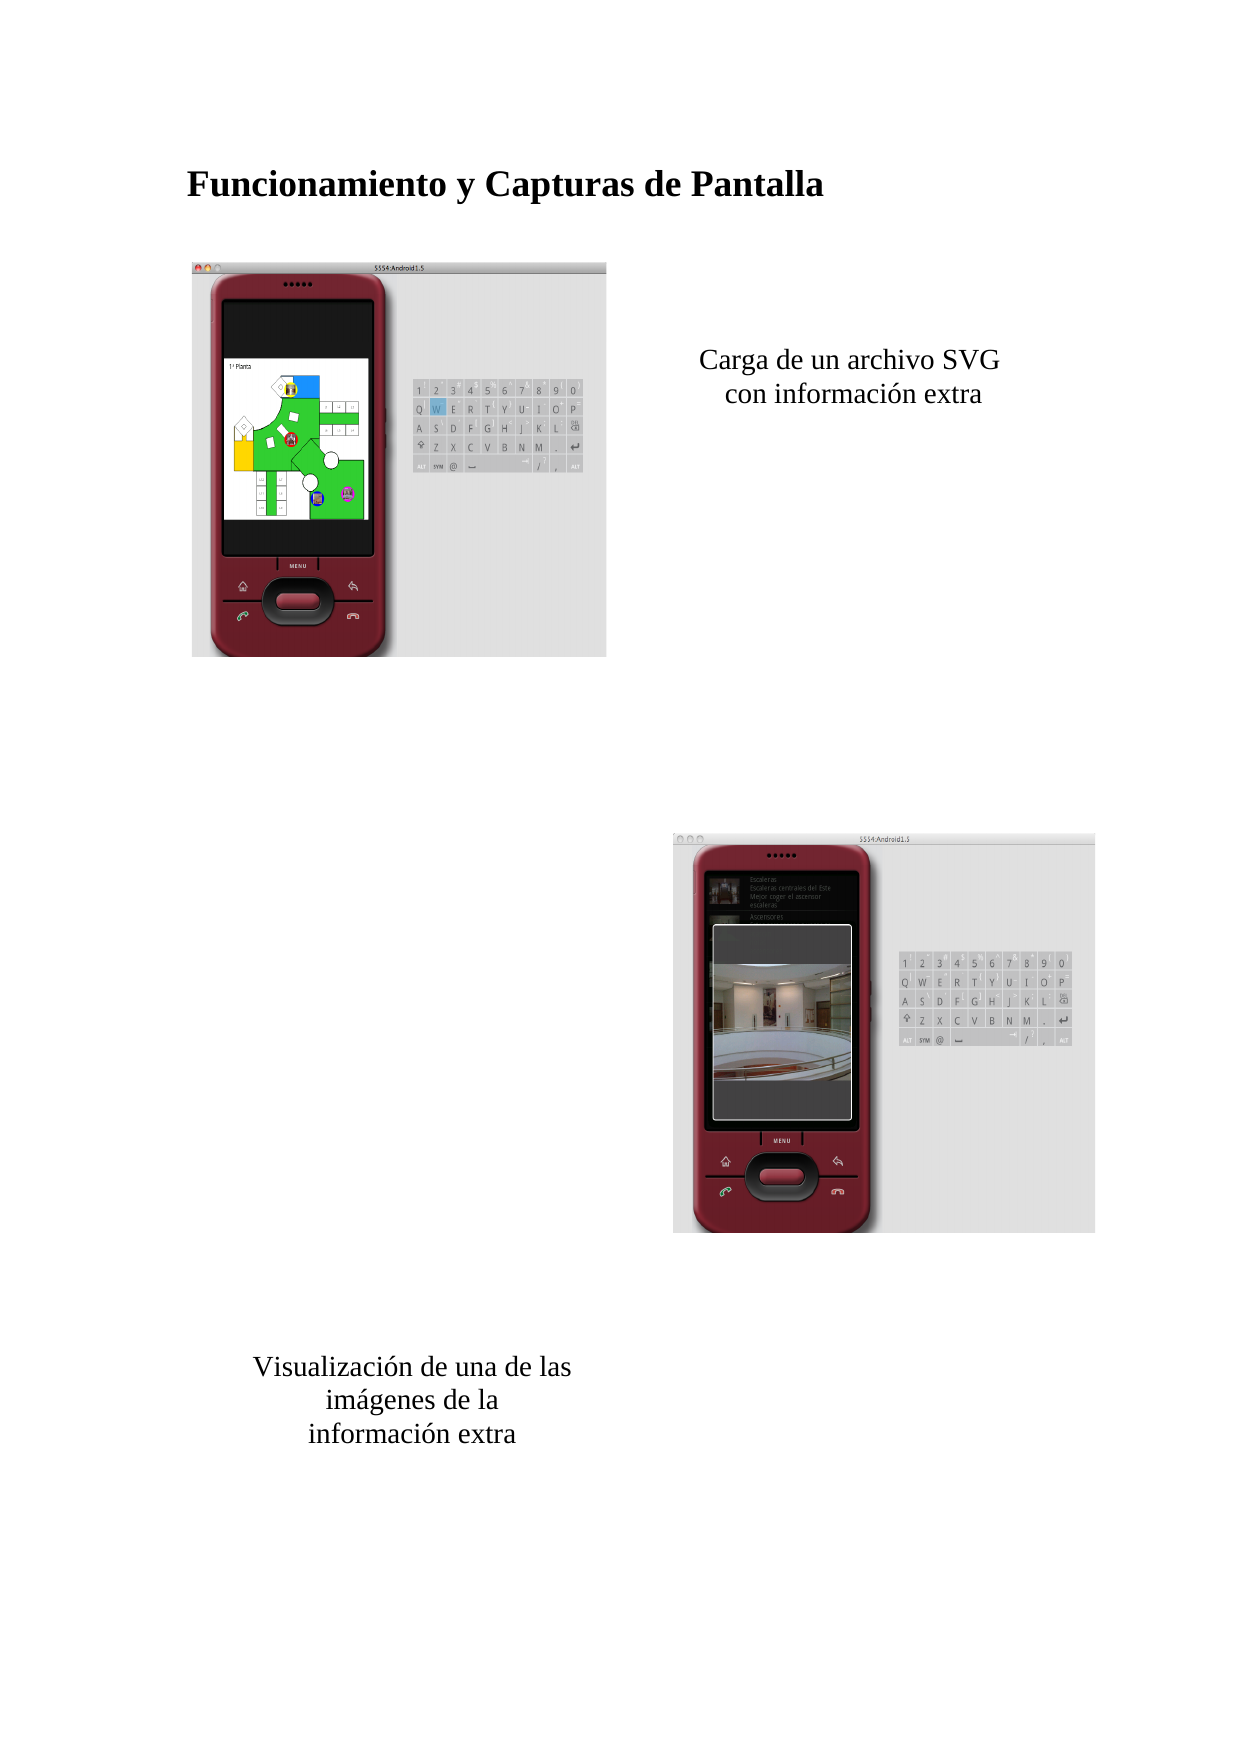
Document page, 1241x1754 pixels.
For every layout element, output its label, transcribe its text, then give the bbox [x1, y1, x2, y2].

subtitle Funcionamiento y Capturas de Pantalla [824, 161, 1142, 204]
text imágenes de la [499, 1382, 577, 1416]
text información extra [516, 1416, 577, 1449]
text con información extra [666, 376, 725, 409]
picture [191, 262, 607, 657]
text con información extra [982, 376, 1040, 409]
text imágenes de la [247, 1382, 325, 1416]
text información extra [247, 1416, 308, 1449]
text Carga de un archivo SVG [666, 342, 1040, 376]
picture [673, 833, 1096, 1233]
